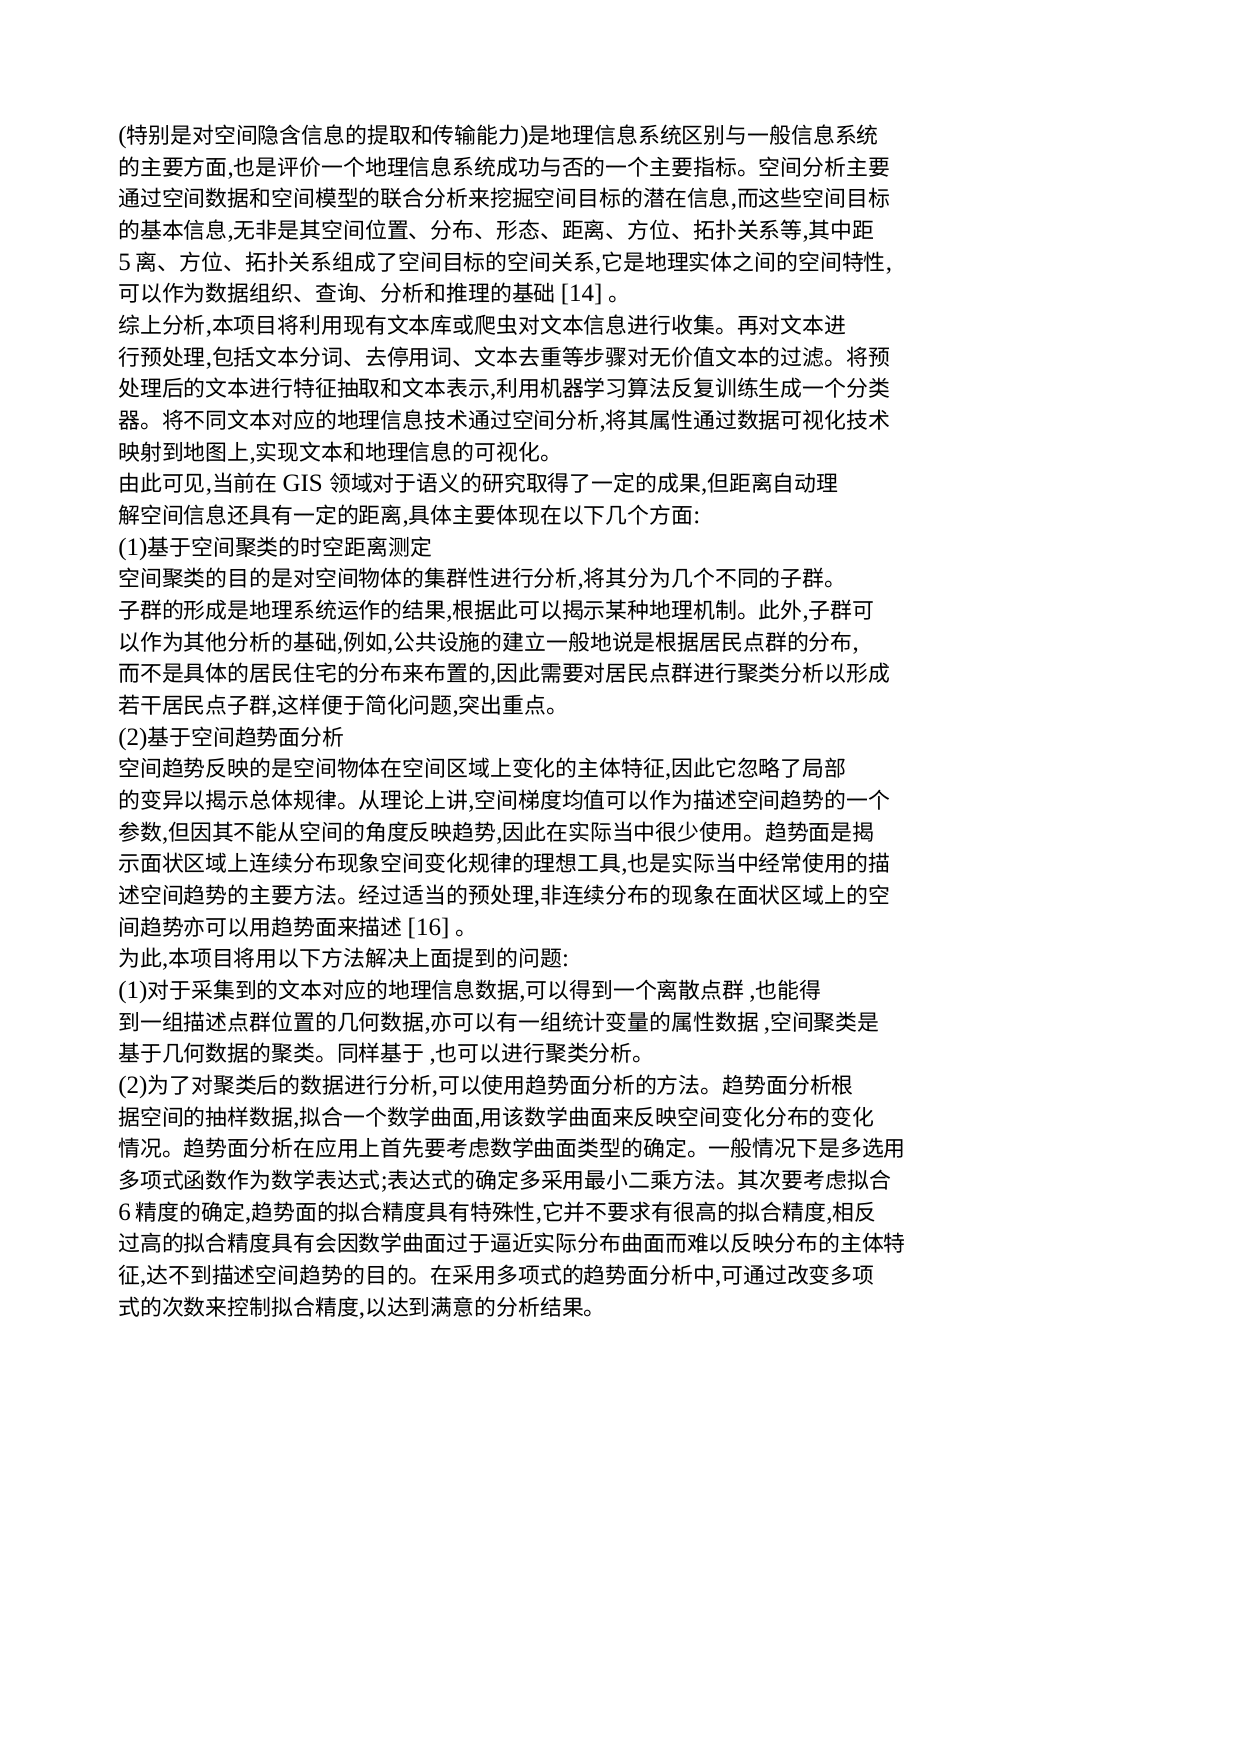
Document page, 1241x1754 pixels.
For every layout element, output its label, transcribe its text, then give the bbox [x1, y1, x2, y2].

text 解空间信息还具有一定的距离,具体主要体现在以下几个方面: [118, 498, 1122, 530]
text 示面状区域上连续分布现象空间变化规律的理想工具,也是实际当中经常使用的描 [118, 846, 1122, 878]
text 的主要方面,也是评价一个地理信息系统成功与否的一个主要指标。空间分析主要 [118, 150, 1122, 181]
text 基于几何数据的聚类。同样基于 ,也可以进行聚类分析。 [118, 1036, 1122, 1068]
text 器。将不同文本对应的地理信息技术通过空间分析,将其属性通过数据可视化技术 [118, 403, 1122, 435]
text 征,达不到描述空间趋势的目的。在采用多项式的趋势面分析中,可通过改变多项 [118, 1258, 1122, 1290]
text 式的次数来控制拟合精度,以达到满意的分析结果。 [118, 1290, 1122, 1321]
text (1)对于采集到的文本对应的地理信息数据,可以得到一个离散点群 ,也能得 [118, 973, 1122, 1005]
text (2)基于空间趋势面分析 [118, 720, 1122, 751]
text 由此可见,当前在 GIS 领域对于语义的研究取得了一定的成果,但距离自动理 [118, 466, 1122, 498]
text 映射到地图上,实现文本和地理信息的可视化。 [118, 435, 1122, 466]
text 可以作为数据组织、查询、分析和推理的基础 [14] 。 [118, 276, 1122, 308]
text 空间趋势反映的是空间物体在空间区域上变化的主体特征,因此它忽略了局部 [118, 751, 1122, 783]
text 述空间趋势的主要方法。经过适当的预处理,非连续分布的现象在面状区域上的空 [118, 878, 1122, 910]
text (1)基于空间聚类的时空距离测定 [118, 530, 1122, 561]
text 到一组描述点群位置的几何数据,亦可以有一组统计变量的属性数据 ,空间聚类是 [118, 1005, 1122, 1036]
text 情况。趋势面分析在应用上首先要考虑数学曲面类型的确定。一般情况下是多选用 [118, 1131, 1122, 1163]
text 间趋势亦可以用趋势面来描述 [16] 。 [118, 910, 1122, 941]
text 行预处理,包括文本分词、去停用词、文本去重等步骤对无价值文本的过滤。将预 [118, 340, 1122, 371]
text 的变异以揭示总体规律。从理论上讲,空间梯度均值可以作为描述空间趋势的一个 [118, 783, 1122, 815]
text 综上分析,本项目将利用现有文本库或爬虫对文本信息进行收集。再对文本进 [118, 308, 1122, 340]
text (2)为了对聚类后的数据进行分析,可以使用趋势面分析的方法。趋势面分析根 [118, 1068, 1122, 1100]
text 通过空间数据和空间模型的联合分析来挖掘空间目标的潜在信息,而这些空间目标 [118, 181, 1122, 213]
text (特别是对空间隐含信息的提取和传输能力)是地理信息系统区别与一般信息系统 [118, 118, 1122, 150]
text 过高的拟合精度具有会因数学曲面过于逼近实际分布曲面而难以反映分布的主体特 [118, 1226, 1122, 1258]
text 空间聚类的目的是对空间物体的集群性进行分析,将其分为几个不同的子群。 [118, 561, 1122, 593]
text 处理后的文本进行特征抽取和文本表示,利用机器学习算法反复训练生成一个分类 [118, 371, 1122, 403]
text 而不是具体的居民住宅的分布来布置的,因此需要对居民点群进行聚类分析以形成 [118, 656, 1122, 688]
text 以作为其他分析的基础,例如,公共设施的建立一般地说是根据居民点群的分布, [118, 625, 1122, 656]
text 据空间的抽样数据,拟合一个数学曲面,用该数学曲面来反映空间变化分布的变化 [118, 1100, 1122, 1131]
text 的基本信息,无非是其空间位置、分布、形态、距离、方位、拓扑关系等,其中距 [118, 213, 1122, 245]
text 参数,但因其不能从空间的角度反映趋势,因此在实际当中很少使用。趋势面是揭 [118, 815, 1122, 846]
text 为此,本项目将用以下方法解决上面提到的问题: [118, 941, 1122, 973]
text 多项式函数作为数学表达式;表达式的确定多采用最小二乘方法。其次要考虑拟合 [118, 1163, 1122, 1195]
text 子群的形成是地理系统运作的结果,根据此可以揭示某种地理机制。此外,子群可 [118, 593, 1122, 625]
text 若干居民点子群,这样便于简化问题,突出重点。 [118, 688, 1122, 720]
text 6精度的确定,趋势面的拟合精度具有特殊性,它并不要求有很高的拟合精度,相反 [118, 1195, 1122, 1226]
text 5离、方位、拓扑关系组成了空间目标的空间关系,它是地理实体之间的空间特性, [118, 245, 1122, 276]
